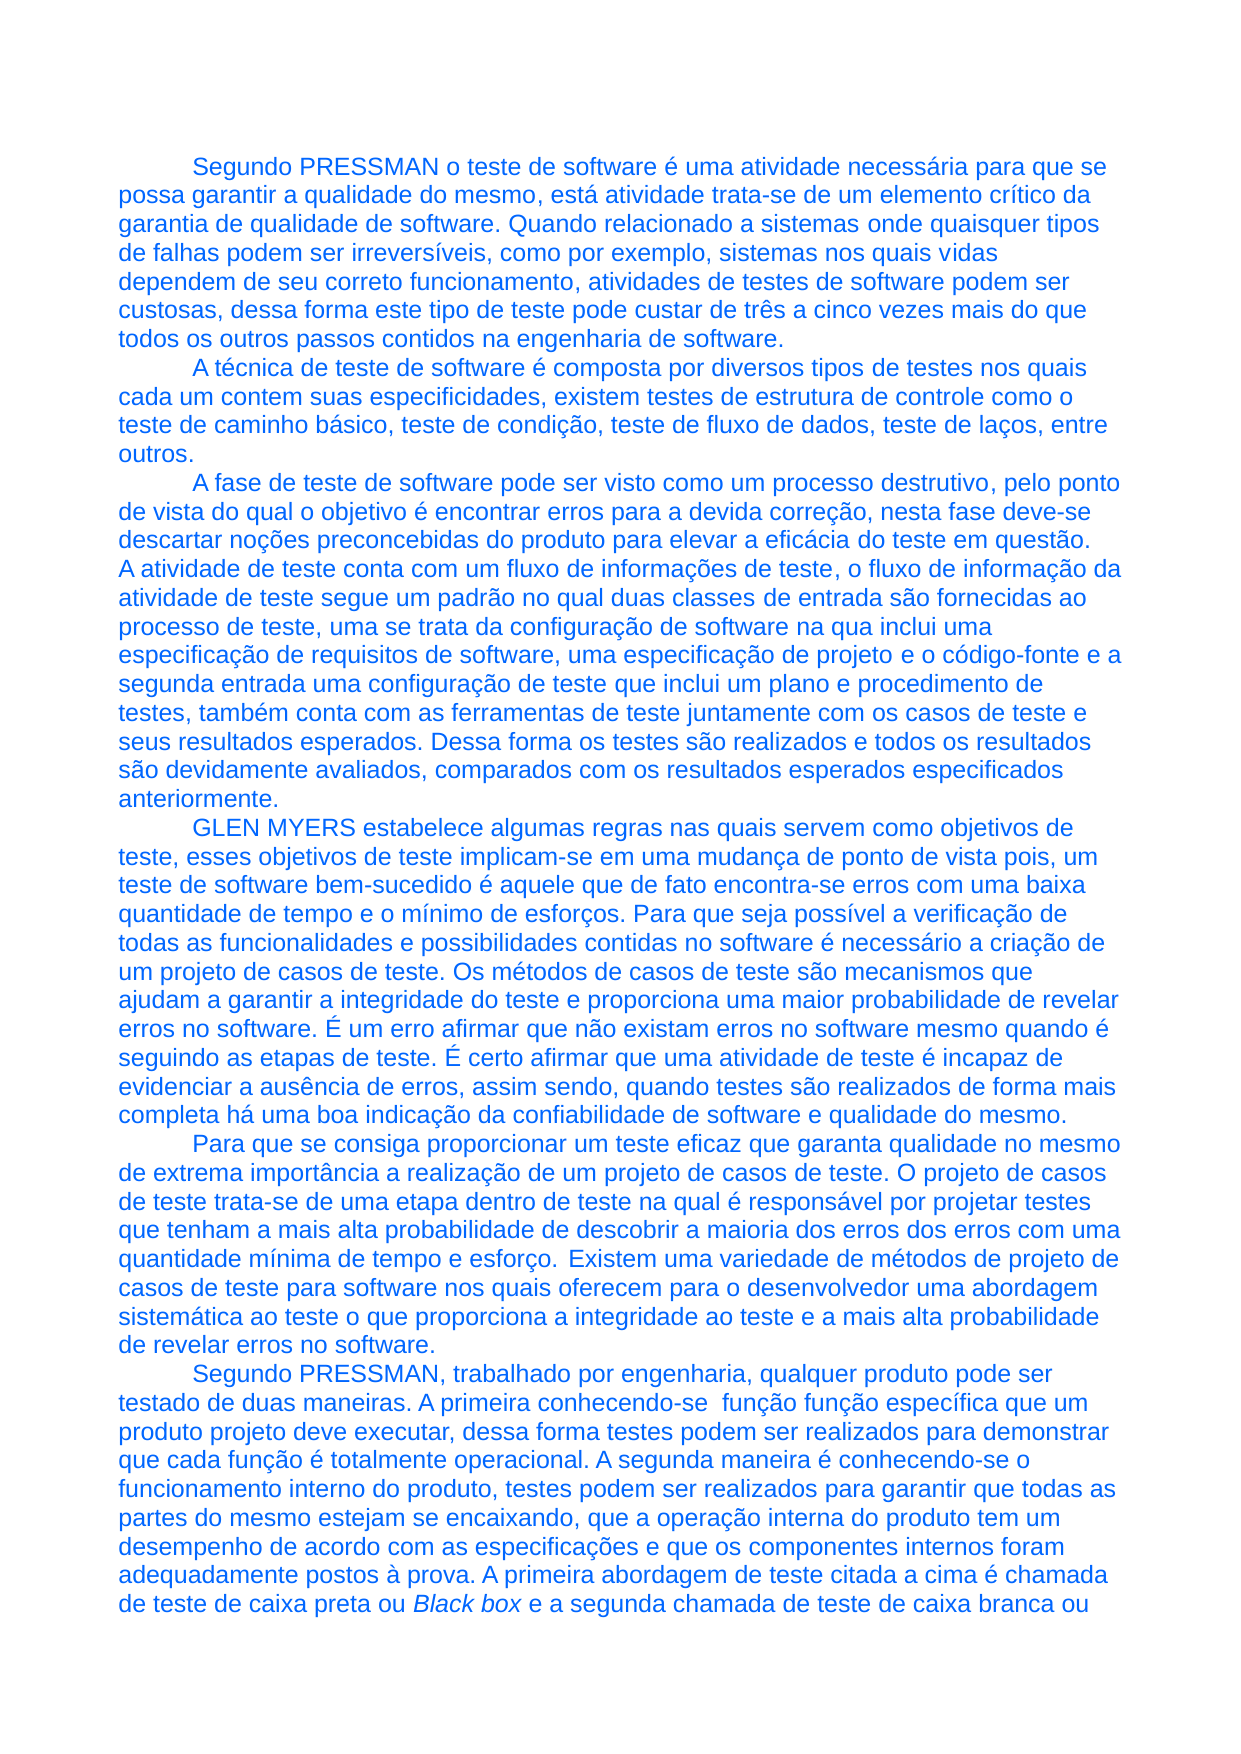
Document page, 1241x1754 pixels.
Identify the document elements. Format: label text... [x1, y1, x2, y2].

text A atividade de teste conta com um fluxo de informações de teste, o fluxo de informação da atividade de teste segue um padrão no qual duas classes de entrada são fornecidas ao processo de teste, uma se trata da configuração de software na qua inclui uma especificação de requisitos de software, uma especificação de projeto e o código-fonte e a segunda entrada uma configuração de teste que inclui um plano e procedimento de testes, também conta com as ferramentas de teste juntamente com os casos de teste e seus resultados esperados. Dessa forma os testes são realizados e todos os resultados são devidamente avaliados, comparados com os resultados esperados especificados anteriormente. [118, 554, 1122, 813]
text A técnica de teste de software é composta por diversos tipos de testes nos quais cada um contem suas especificidades, existem testes de estrutura de controle como o teste de caminho básico, teste de condição, teste de fluxo de dados, teste de laços, entre outros. [118, 353, 1122, 468]
text Para que se consiga proporcionar um teste eficaz que garanta qualidade no mesmo de extrema importância a realização de um projeto de casos de teste. O projeto de casos de teste trata-se de uma etapa dentro de teste na qual é responsável por projetar testes que tenham a mais alta probabilidade de descobrir a maioria dos erros dos erros com uma quantidade mínima de tempo e esforço. Existem uma variedade de métodos de projeto de casos de teste para software nos quais oferecem para o desenvolvedor uma abordagem sistemática ao teste o que proporciona a integridade ao teste e a mais alta probabilidade de revelar erros no software. [118, 1129, 1122, 1359]
text Segundo PRESSMAN, trabalhado por engenharia, qualquer produto pode ser testado de duas maneiras. A primeira conhecendo-se função função específica que um produto projeto deve executar, dessa forma testes podem ser realizados para demonstrar que cada função é totalmente operacional. A segunda maneira é conhecendo-se o funcionamento interno do produto, testes podem ser realizados para garantir que todas as partes do mesmo estejam se encaixando, que a operação interna do produto tem um desempenho de acordo com as especificações e que os componentes internos foram adequadamente postos à prova. A primeira abordagem de teste citada a cima é chamada de teste de caixa preta ou Black box e a segunda chamada de teste de caixa branca ou [118, 1359, 1122, 1618]
text Segundo PRESSMAN o teste de software é uma atividade necessária para que se possa garantir a qualidade do mesmo, está atividade trata-se de um elemento crítico da garantia de qualidade de software. Quando relacionado a sistemas onde quaisquer tipos de falhas podem ser irreversíveis, como por exemplo, sistemas nos quais vidas dependem de seu correto funcionamento, atividades de testes de software podem ser custosas, dessa forma este tipo de teste pode custar de três a cinco vezes mais do que todos os outros passos contidos na engenharia de software. [118, 152, 1122, 353]
text GLEN MYERS estabelece algumas regras nas quais servem como objetivos de teste, esses objetivos de teste implicam-se em uma mudança de ponto de vista pois, um teste de software bem-sucedido é aquele que de fato encontra-se erros com uma baixa quantidade de tempo e o mínimo de esforços. Para que seja possível a verificação de todas as funcionalidades e possibilidades contidas no software é necessário a criação de um projeto de casos de teste. Os métodos de casos de teste são mecanismos que ajudam a garantir a integridade do teste e proporciona uma maior probabilidade de revelar erros no software. É um erro afirmar que não existam erros no software mesmo quando é seguindo as etapas de teste. É certo afirmar que uma atividade de teste é incapaz de evidenciar a ausência de erros, assim sendo, quando testes são realizados de forma mais completa há uma boa indicação da confiabilidade de software e qualidade do mesmo. [118, 813, 1122, 1129]
text A fase de teste de software pode ser visto como um processo destrutivo, pelo ponto de vista do qual o objetivo é encontrar erros para a devida correção, nesta fase deve-se descartar noções preconcebidas do produto para elevar a eficácia do teste em questão. [118, 468, 1122, 554]
